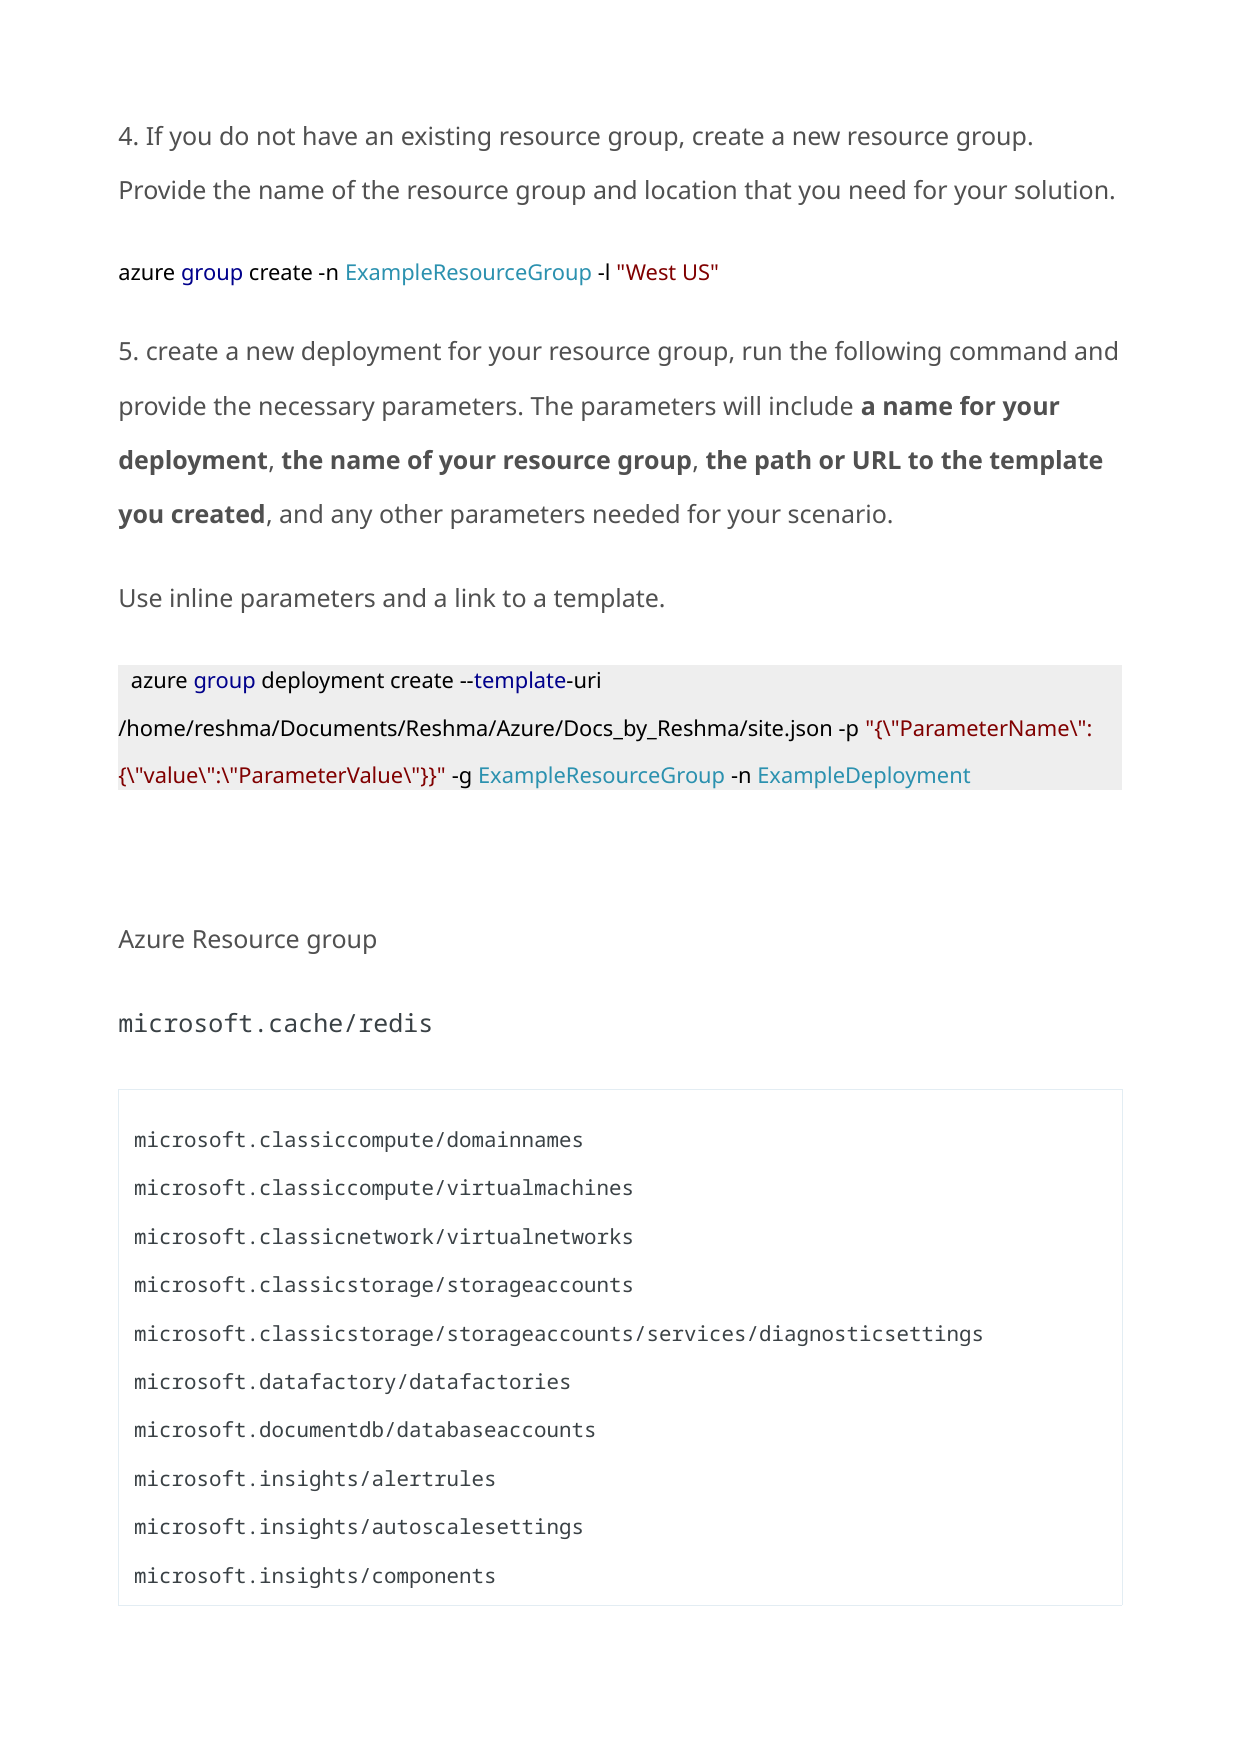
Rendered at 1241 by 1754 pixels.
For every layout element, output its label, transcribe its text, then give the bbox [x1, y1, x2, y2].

text microsoft.classicstorage/storageaccounts [119, 1234, 1122, 1283]
text microsoft.insights/autoscalesettings [119, 1477, 1122, 1525]
text microsoft.datafactory/datafactories [119, 1331, 1122, 1380]
text microsoft.classicnetwork/virtualnetworks [119, 1186, 1122, 1234]
text Azure Resource group [118, 921, 1122, 955]
text microsoft.insights/alertrules [119, 1428, 1122, 1477]
text 5. create a new deployment for your resource group, run the following command and provide the necessary parameters. The parameters will include a name for your deployment, the name of your resource group, the path or URL to the template you created, and any other parameters needed for your scenario. [118, 334, 1122, 531]
text azure group create -n ExampleResourceGroup -l "West US" [118, 257, 1122, 286]
text microsoft.insights/components [119, 1525, 1122, 1605]
text microsoft.classicstorage/storageaccounts/services/diagnosticsettings [119, 1283, 1122, 1331]
text microsoft.classiccompute/domainnames [119, 1090, 1122, 1138]
text microsoft.classiccompute/virtualmachines [119, 1138, 1122, 1186]
text microsoft.cache/redis [118, 1005, 1122, 1039]
text microsoft.documentdb/databaseaccounts [119, 1380, 1122, 1428]
text azure group deployment create --template-uri /home/reshma/Documents/Reshma/Azure/Docs_by_Reshma/site.json -p "{\"ParameterName\":{\"value\":\"ParameterValue\"}}" -g ExampleResourceGroup -n ExampleDeployment [118, 665, 1122, 790]
text Use inline parameters and a link to a template. [118, 581, 1122, 615]
text 4. If you do not have an existing resource group, create a new resource group. Provide the name of the resource group and location that you need for your solution. [118, 118, 1122, 207]
